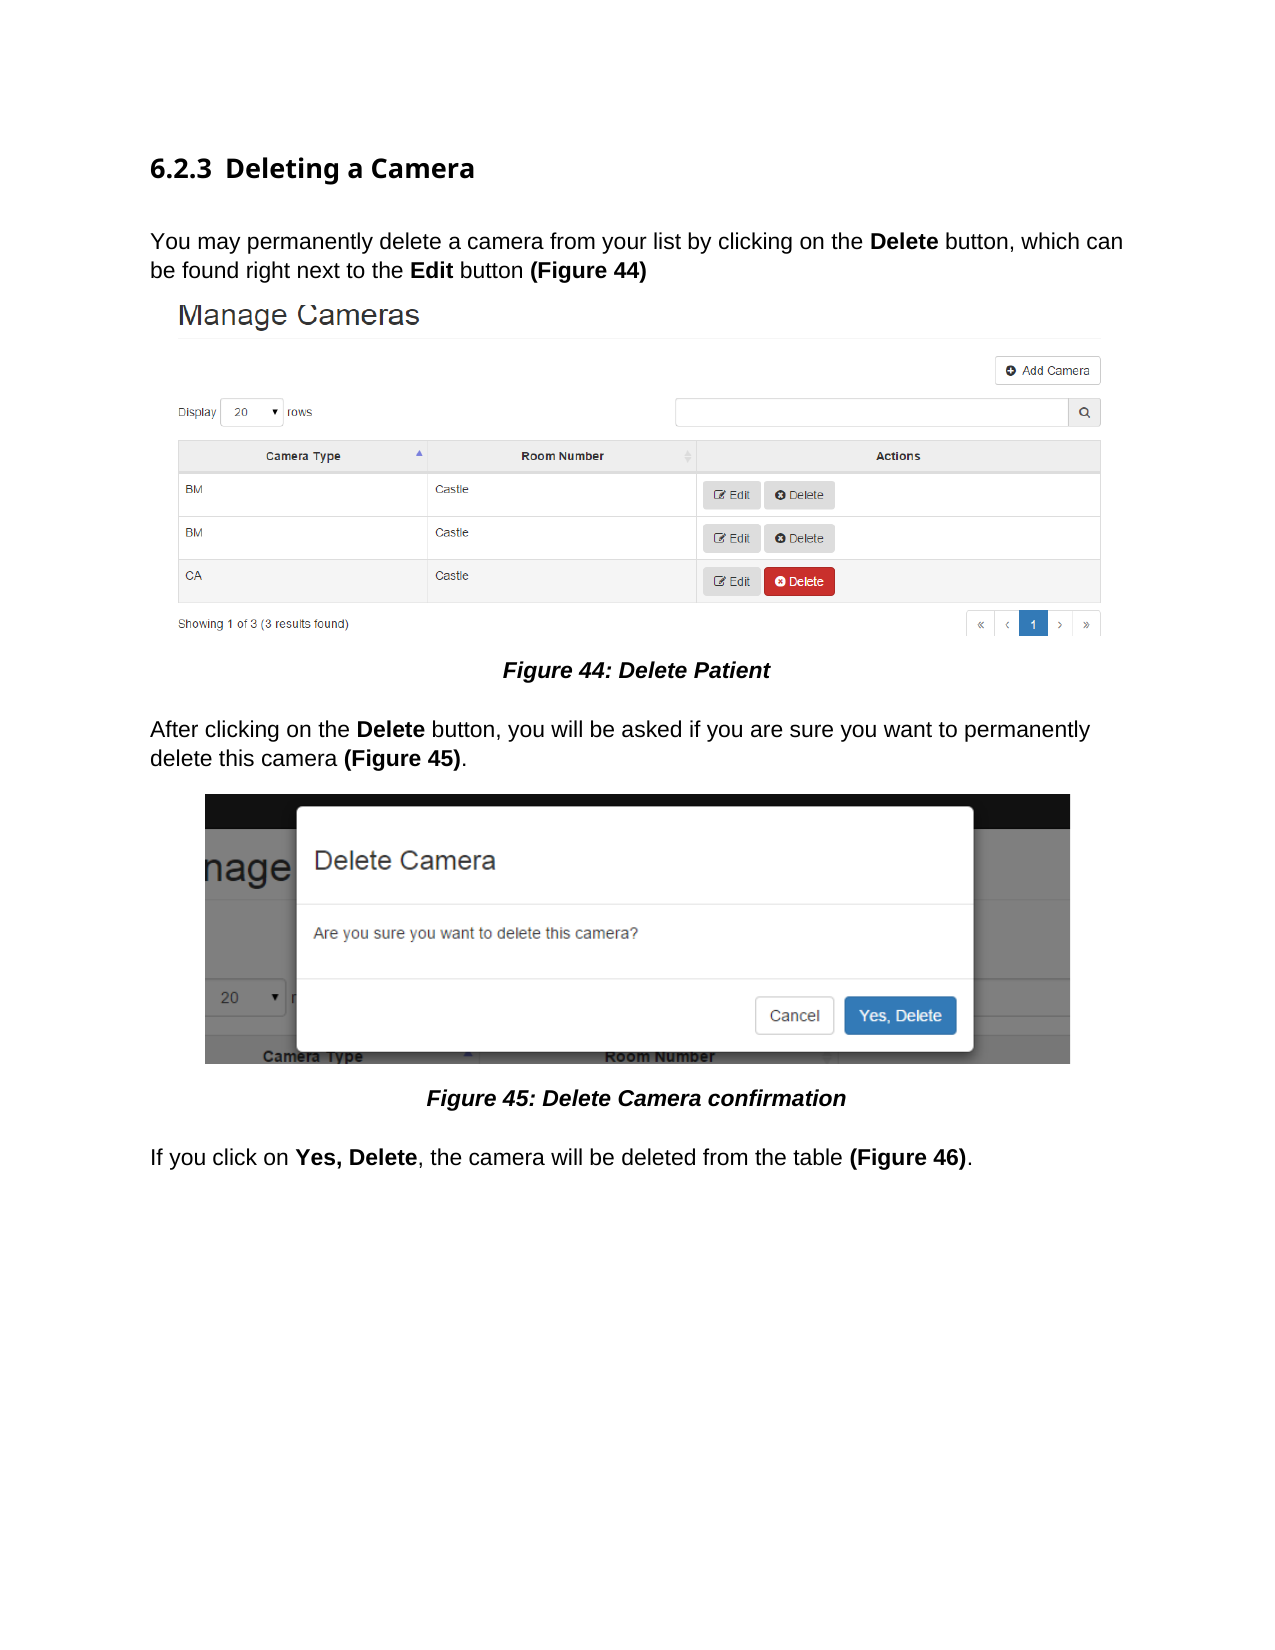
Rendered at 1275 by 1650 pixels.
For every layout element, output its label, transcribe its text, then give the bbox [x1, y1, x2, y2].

subtitle 6.2.3 Deleting a Camera [150, 150, 1125, 187]
text After clicking on the Delete button, you will be asked if you are sure you want to permanently delete this camera (Figure 45). [150, 717, 1125, 772]
text If you click on Yes, Delete, the camera will be deleted from the table (Figure 46). [150, 1144, 1125, 1170]
picture [168, 305, 1122, 636]
text You may permanently delete a camera from your list by clicking on the Delete button, which can be found right next to the Edit button (Figure 44) [150, 228, 1125, 283]
text Figure 45: Delete Camera confirmation [150, 1086, 1125, 1111]
text Figure 44: Delete Patient [150, 287, 1125, 684]
picture [205, 794, 1071, 1064]
